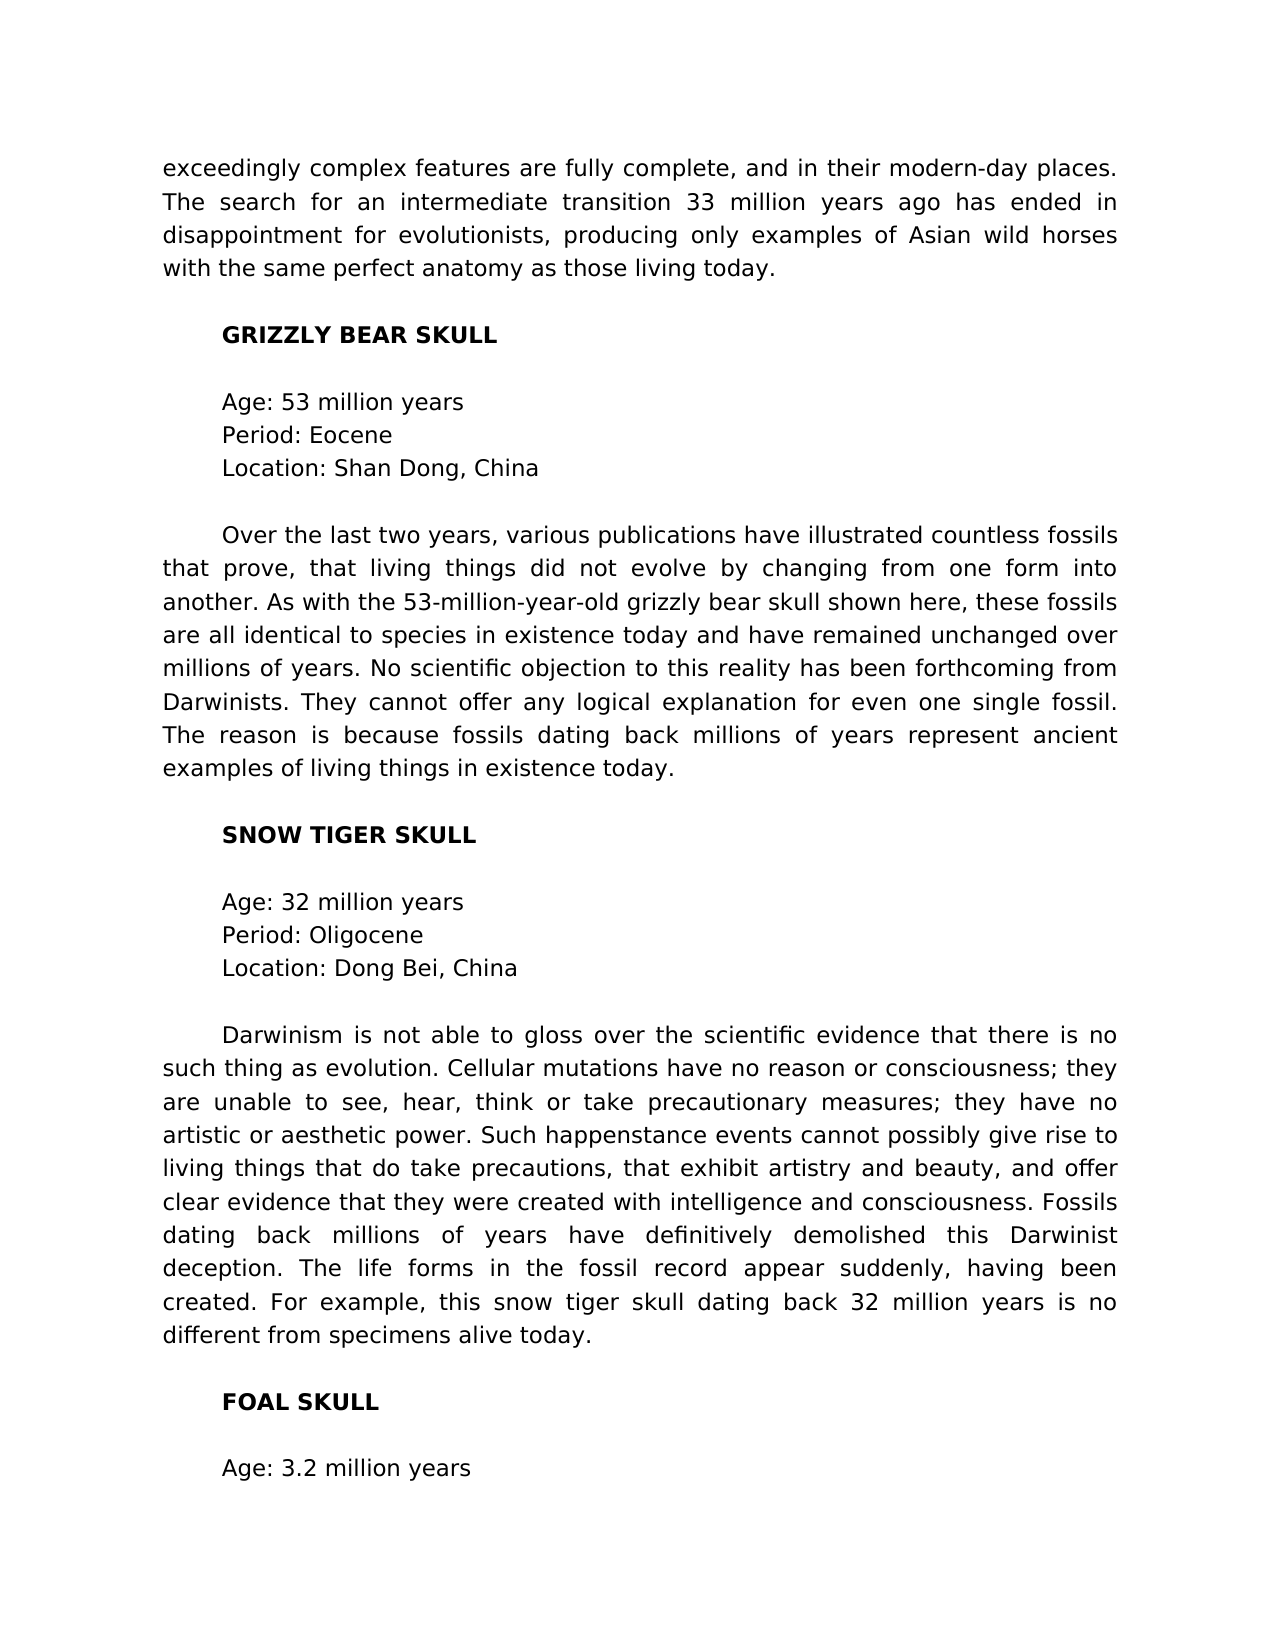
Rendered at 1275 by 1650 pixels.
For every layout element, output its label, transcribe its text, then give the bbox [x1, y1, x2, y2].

text Location: Dong Bei, China [162, 950, 1119, 983]
text SNOW TIGER SKULL [162, 817, 1119, 850]
text Period: Eocene [162, 417, 1119, 450]
text Darwinism is not able to gloss over the scientific evidence that there is no such thing as evolution. Cellular mutations have no reason or consciousness; they are unable to see, hear, think or take precautionary measures; they have no artistic or aesthetic power. Such happenstance events cannot possibly give rise to living things that do take precautions, that exhibit artistry and beauty, and offer clear evidence that they were created with intelligence and consciousness. Fossils dating back millions of years have definitively demolished this Darwinist deception. The life forms in the fossil record appear suddenly, having been created. For example, this snow tiger skull dating back 32 million years is no different from specimens alive today. [162, 1017, 1119, 1350]
text Age: 32 million years [162, 883, 1119, 917]
text Age: 3.2 million years [162, 1450, 1119, 1483]
text Over the last two years, various publications have illustrated countless fossils that prove, that living things did not evolve by changing from one form into another. As with the 53-million-year-old grizzly bear skull shown here, these fossils are all identical to species in existence today and have remained unchanged over millions of years. No scientific objection to this reality has been forthcoming from Darwinists. They cannot offer any logical explanation for even one single fossil. The reason is because fossils dating back millions of years represent ancient examples of living things in existence today. [162, 517, 1119, 783]
text Period: Oligocene [162, 917, 1119, 950]
text exceedingly complex features are fully complete, and in their modern-day places. The search for an intermediate transition 33 million years ago has ended in disappointment for evolutionists, producing only examples of Asian wild horses with the same perfect anatomy as those living today. [162, 150, 1119, 283]
text FOAL SKULL [162, 1383, 1119, 1417]
text GRIZZLY BEAR SKULL [162, 317, 1119, 350]
text Age: 53 million years [162, 383, 1119, 417]
text Location: Shan Dong, China [162, 450, 1119, 483]
